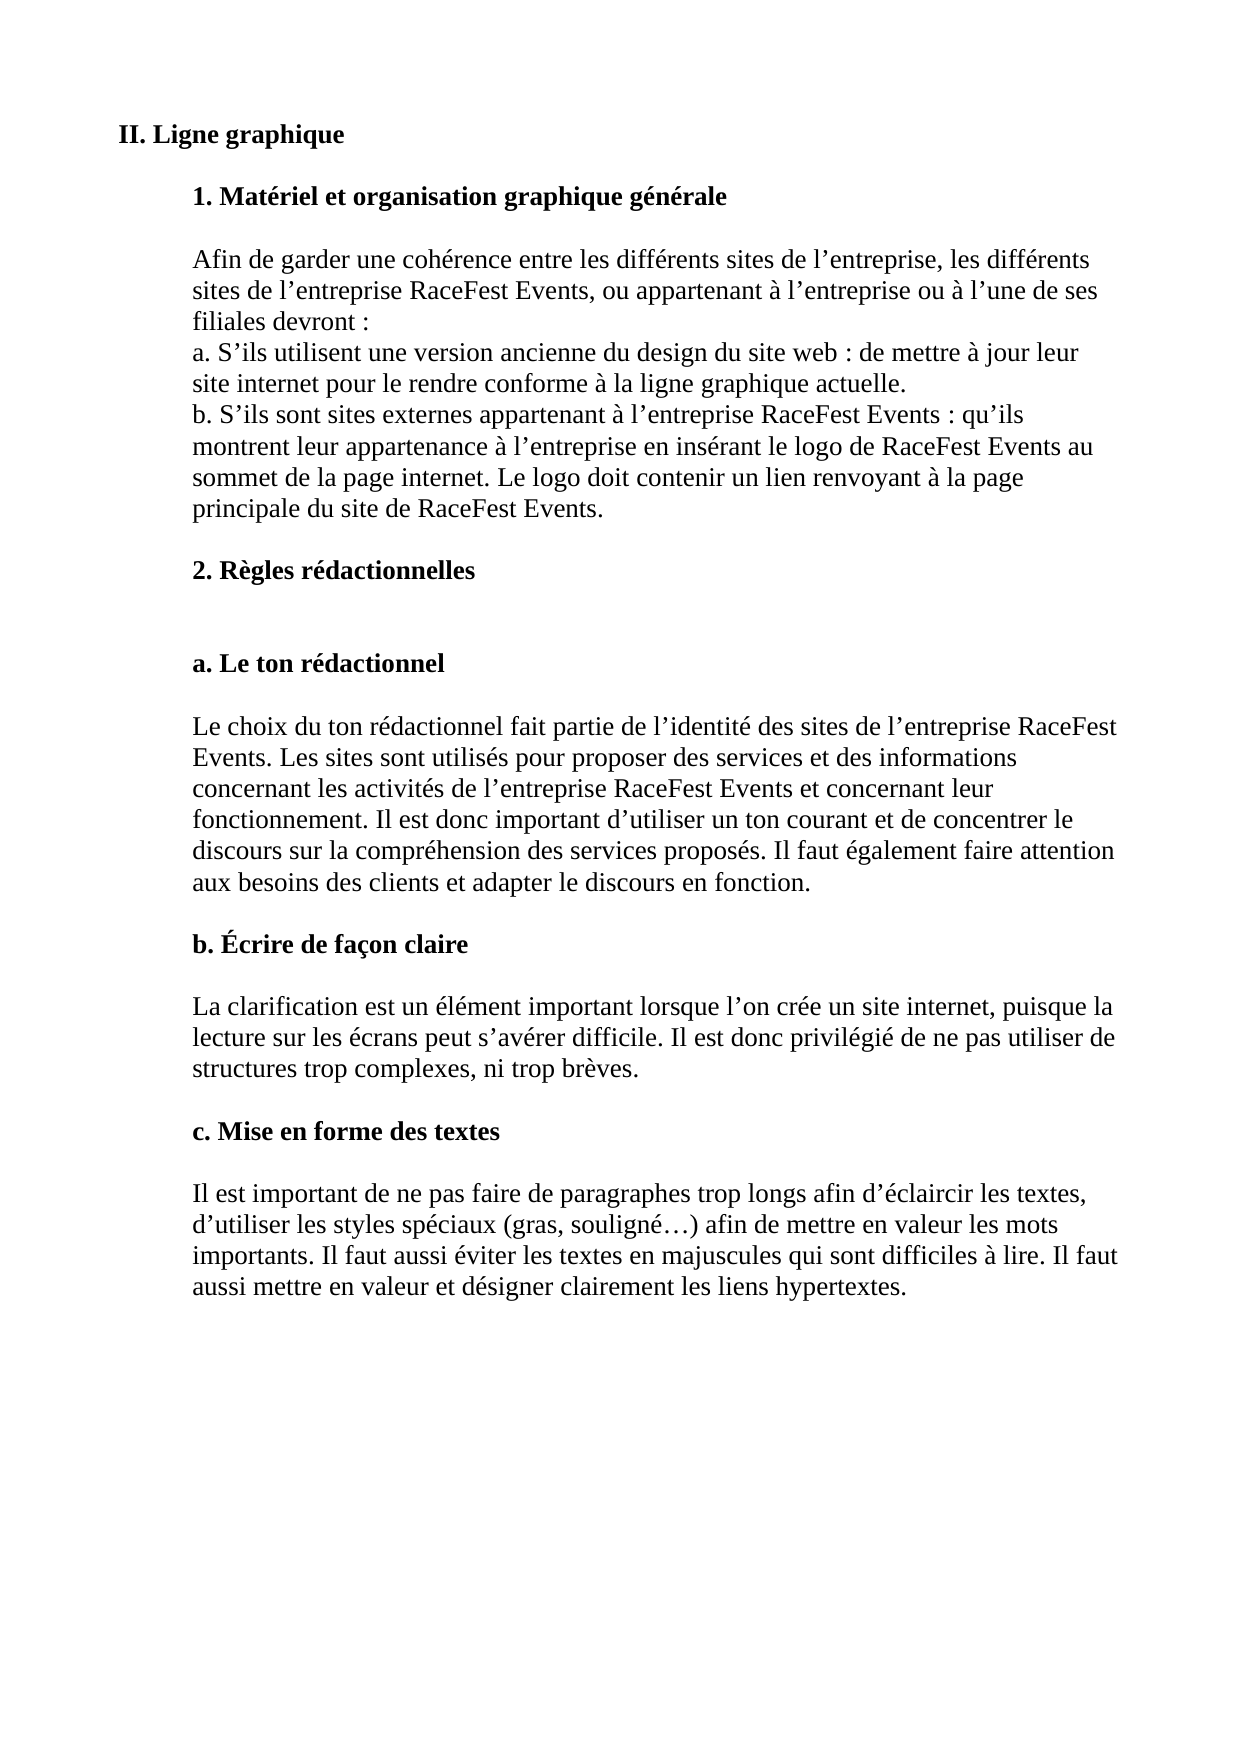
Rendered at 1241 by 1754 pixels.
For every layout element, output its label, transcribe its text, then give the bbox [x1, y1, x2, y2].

text 1. Matériel et organisation graphique générale [118, 180, 1122, 212]
text Il est important de ne pas faire de paragraphes trop longs afin d’éclaircir les textes, d’utiliser les styles spéciaux (gras, souligné…) afin de mettre en valeur les mots importants. Il faut aussi éviter les textes en majuscules qui sont difficiles à lire. Il faut aussi mettre en valeur et désigner clairement les liens hypertextes. [118, 1177, 1122, 1302]
text a. Le ton rédactionnel [118, 648, 1122, 679]
text La clarification est un élément important lorsque l’on crée un site internet, puisque la lecture sur les écrans peut s’avérer difficile. Il est donc privilégié de ne pas utiliser de structures trop complexes, ni trop brèves. [118, 990, 1122, 1084]
text 2. Règles rédactionnelles [118, 554, 1122, 585]
text a. S’ils utilisent une version ancienne du design du site web : de mettre à jour leur site internet pour le rendre conforme à la ligne graphique actuelle. [118, 336, 1122, 398]
text c. Mise en forme des textes [118, 1115, 1122, 1146]
text Le choix du ton rédactionnel fait partie de l’identité des sites de l’entreprise RaceFest Events. Les sites sont utilisés pour proposer des services et des informations concernant les activités de l’entreprise RaceFest Events et concernant leur fonctionnement. Il est donc important d’utiliser un ton courant et de concentrer le discours sur la compréhension des services proposés. Il faut également faire attention aux besoins des clients et adapter le discours en fonction. [118, 710, 1122, 897]
text Afin de garder une cohérence entre les différents sites de l’entreprise, les différents sites de l’entreprise RaceFest Events, ou appartenant à l’entreprise ou à l’une de ses filiales devront : [118, 243, 1122, 336]
text b. Écrire de façon claire [118, 928, 1122, 959]
text b. S’ils sont sites externes appartenant à l’entreprise RaceFest Events : qu’ils montrent leur appartenance à l’entreprise en insérant le logo de RaceFest Events au sommet de la page internet. Le logo doit contenir un lien renvoyant à la page principale du site de RaceFest Events. [118, 398, 1122, 523]
text II. Ligne graphique [118, 118, 1122, 149]
